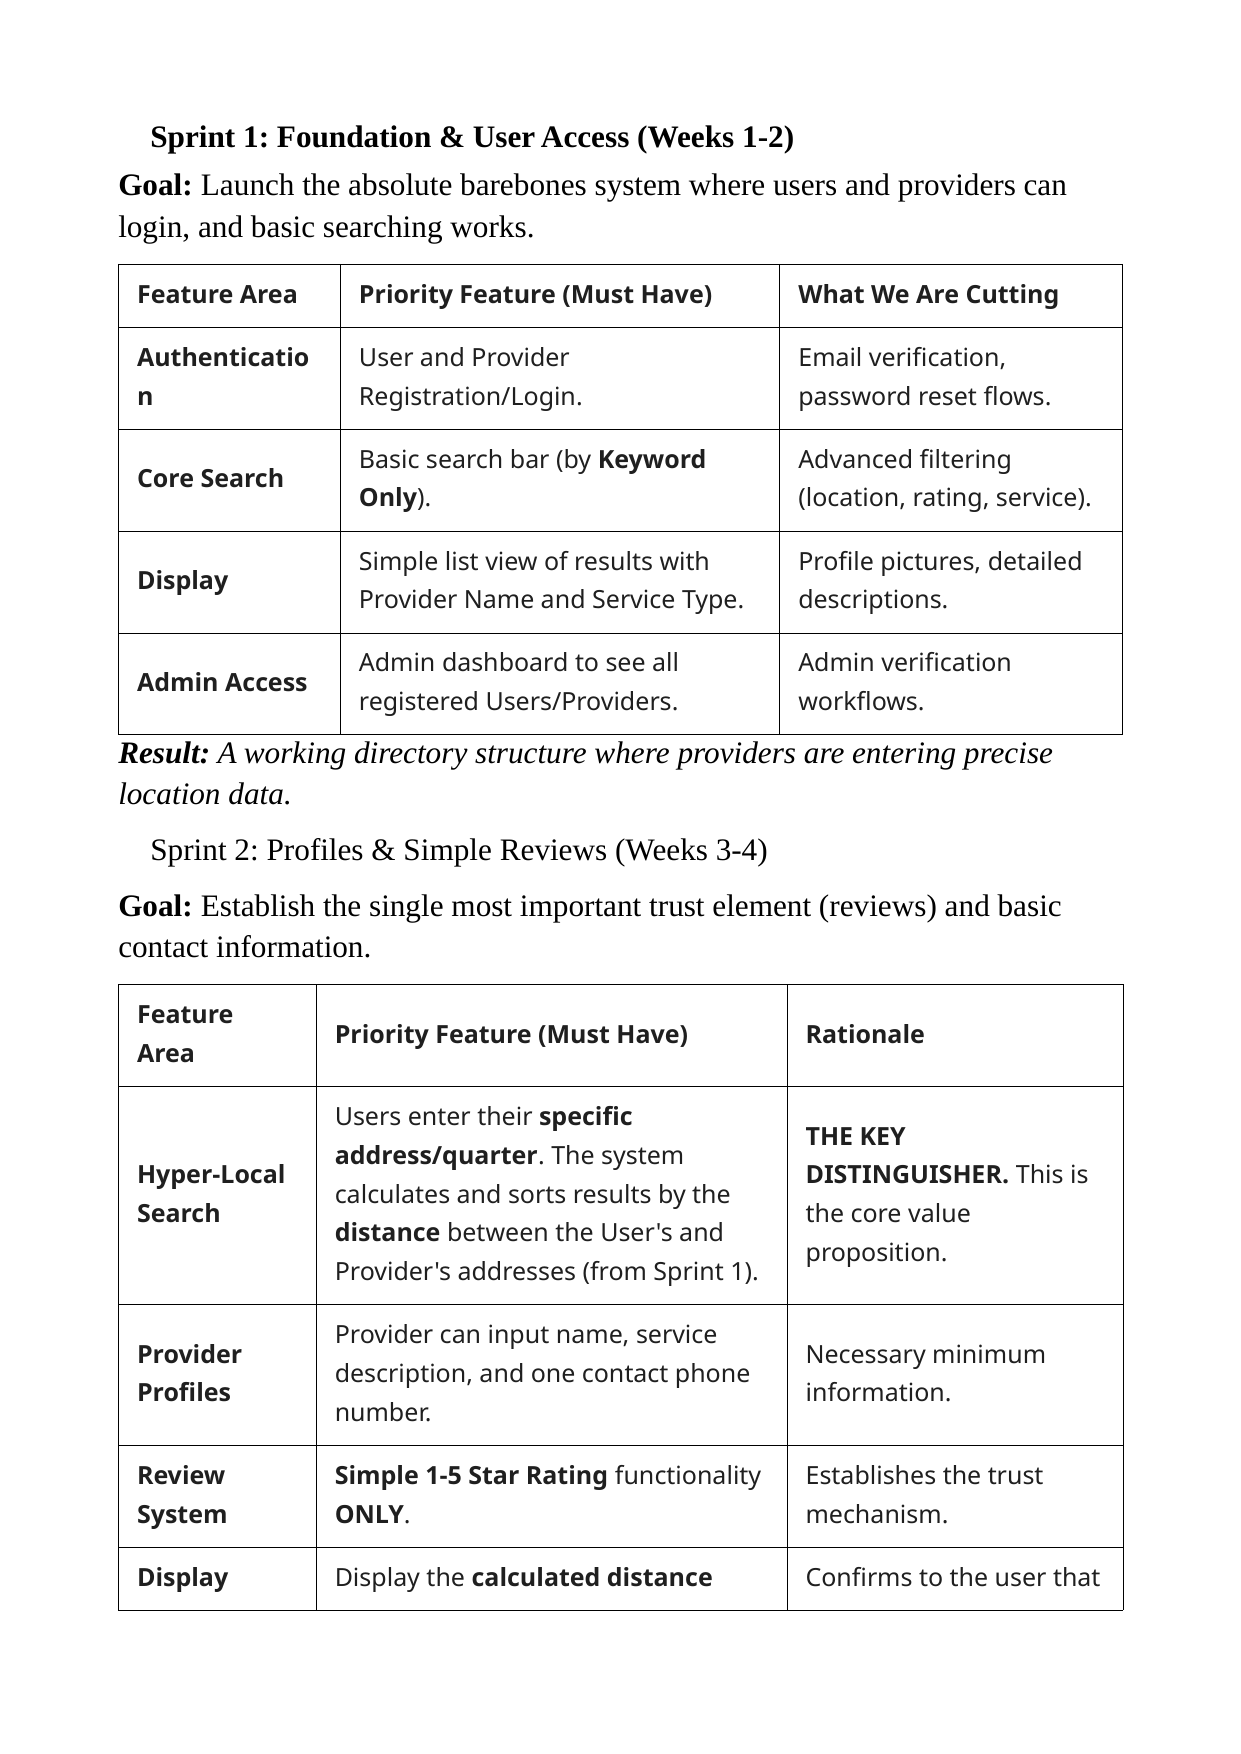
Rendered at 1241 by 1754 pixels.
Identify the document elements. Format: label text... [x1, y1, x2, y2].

table_cell Profile pictures, detailed descriptions. [780, 532, 1122, 632]
table_cell Display [119, 1548, 316, 1610]
table_cell Establishes the trust mechanism. [788, 1446, 1123, 1547]
table_cell Hyper-Local Search [119, 1087, 316, 1304]
table_cell Admin dashboard to see all registered Users/Providers. [341, 634, 779, 734]
subtitle 🏃 Sprint 1: Foundation & User Access (Weeks 1-2) [118, 118, 1122, 154]
table_cell THE KEY DISTINGUISHER. This is the core value proposition. [788, 1087, 1123, 1304]
table_cell Necessary minimum information. [788, 1305, 1123, 1445]
text Goal: Establish the single most important trust element (reviews) and basic contact information. [118, 887, 1122, 964]
table_header Rationale [788, 985, 1123, 1086]
table_header Feature Area [119, 985, 316, 1086]
table_cell Advanced filtering (location, rating, service). [780, 430, 1122, 531]
table_cell Users enter their specific address/quarter. The system calculates and sorts results by the distance between the User's and Provider's addresses (from Sprint 1). [317, 1087, 787, 1304]
table_header Feature Area [119, 265, 340, 327]
table_cell Basic search bar (by Keyword Only). [341, 430, 779, 531]
table_cell Simple 1-5 Star Rating functionality ONLY. [317, 1446, 787, 1547]
table_cell Review System [119, 1446, 316, 1547]
table_cell Simple list view of results with Provider Name and Service Type. [341, 532, 779, 632]
table_cell Provider Profiles [119, 1305, 316, 1445]
text 🏃 Sprint 2: Profiles & Simple Reviews (Weeks 3-4) [118, 831, 1122, 867]
table_cell User and Provider Registration/Login. [341, 328, 779, 429]
table_header Priority Feature (Must Have) [317, 985, 787, 1086]
text Goal: Launch the absolute barebones system where users and providers can login, and basic searching works. [118, 167, 1122, 244]
table_cell Display the calculated distance [317, 1548, 787, 1610]
table_cell Authentication [119, 328, 340, 429]
table_cell Admin Access [119, 634, 340, 734]
table_cell Core Search [119, 430, 340, 531]
text Result: A working directory structure where providers are entering precise location data. [118, 735, 1122, 812]
table_cell Confirms to the user that [788, 1548, 1123, 1610]
table_cell Email verification, password reset flows. [780, 328, 1122, 429]
table_cell Admin verification workflows. [780, 634, 1122, 734]
table_cell Display [119, 532, 340, 632]
table_cell Provider can input name, service description, and one contact phone number. [317, 1305, 787, 1445]
table_header What We Are Cutting [780, 265, 1122, 327]
table_header Priority Feature (Must Have) [341, 265, 779, 327]
